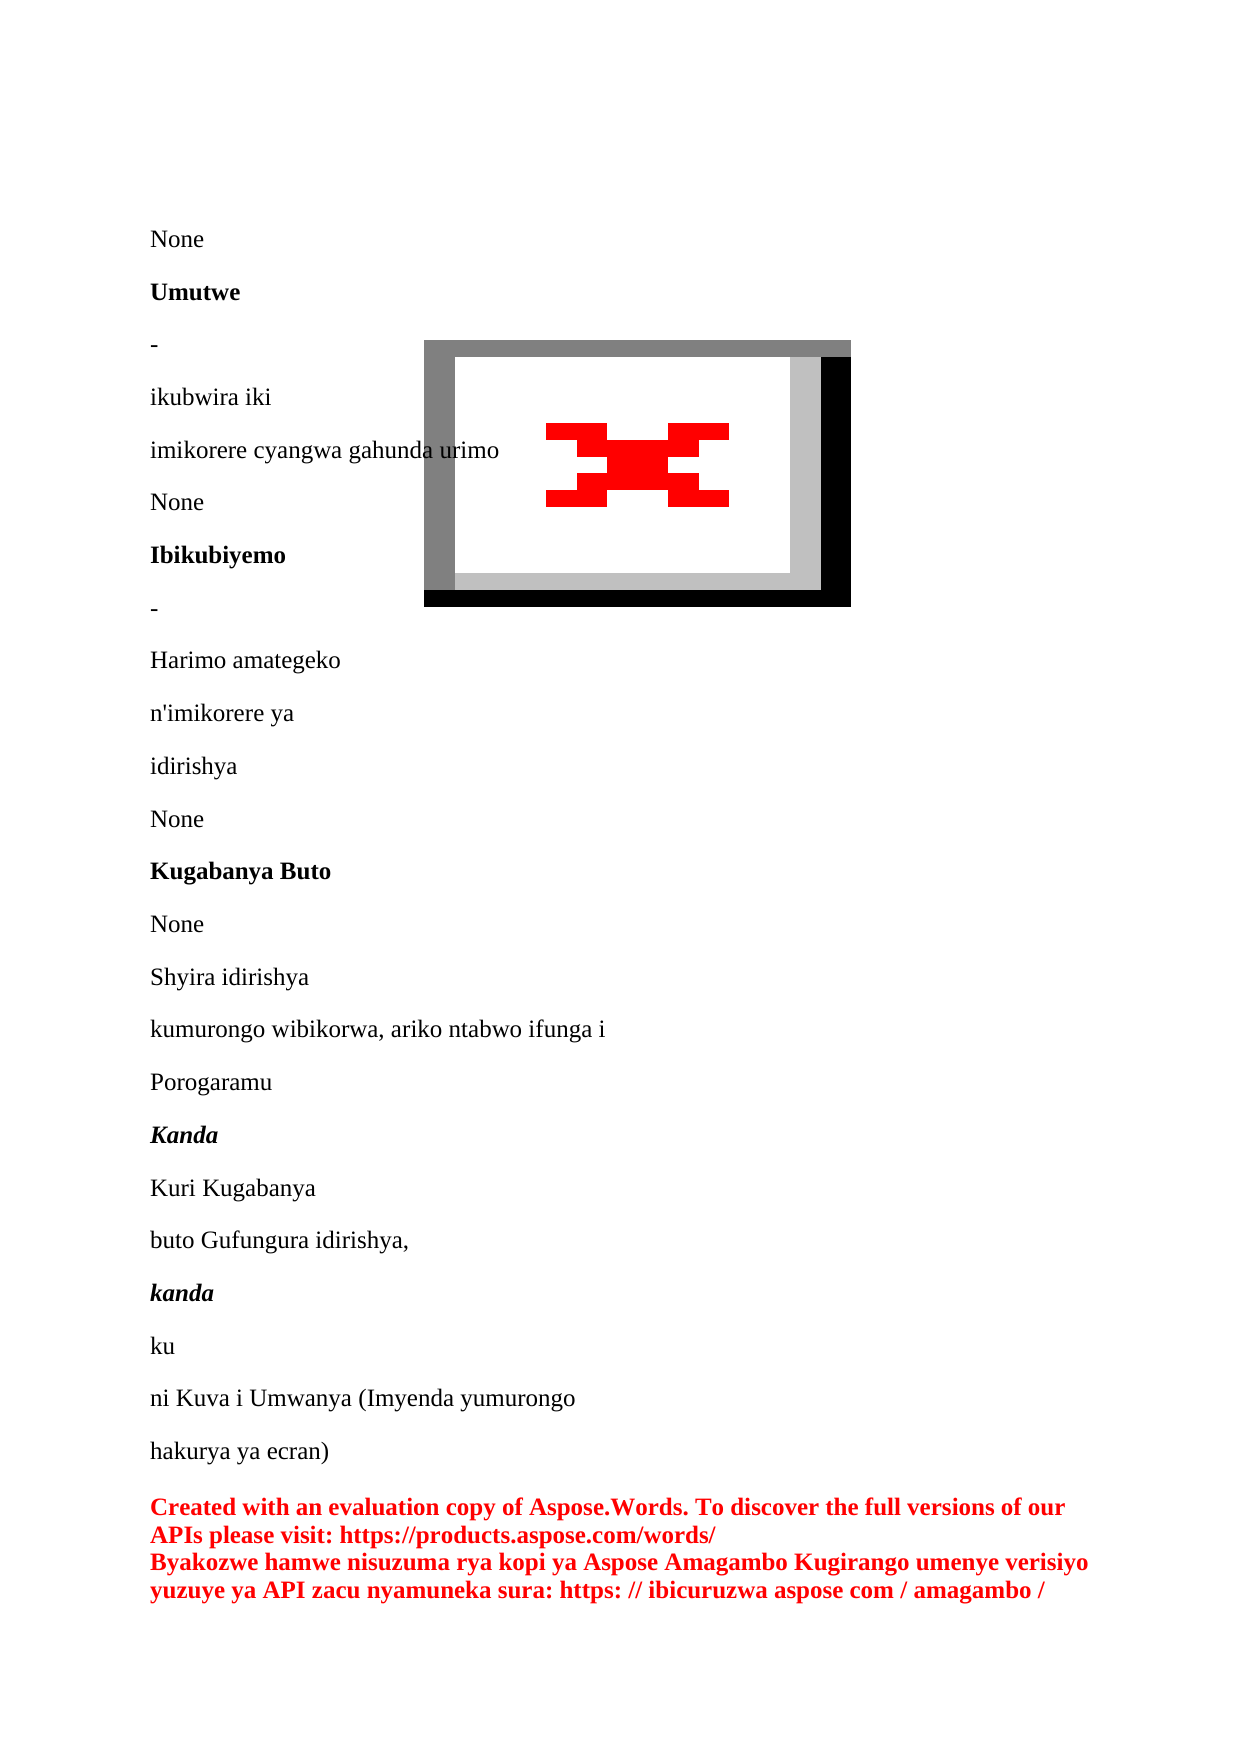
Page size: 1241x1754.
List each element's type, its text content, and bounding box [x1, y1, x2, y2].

text ku [150, 1332, 1090, 1359]
text ni Kuva i Umwanya (Imyenda yumurongo [150, 1384, 1090, 1412]
text Kuri Kugabanya [150, 1174, 1090, 1201]
text hakurya ya ecran) [150, 1437, 1090, 1465]
text buto Gufungura idirishya, [150, 1226, 1090, 1254]
text Kanda [150, 1124, 1090, 1149]
picture [150, 225, 1125, 757]
text kanda [150, 1279, 1090, 1307]
